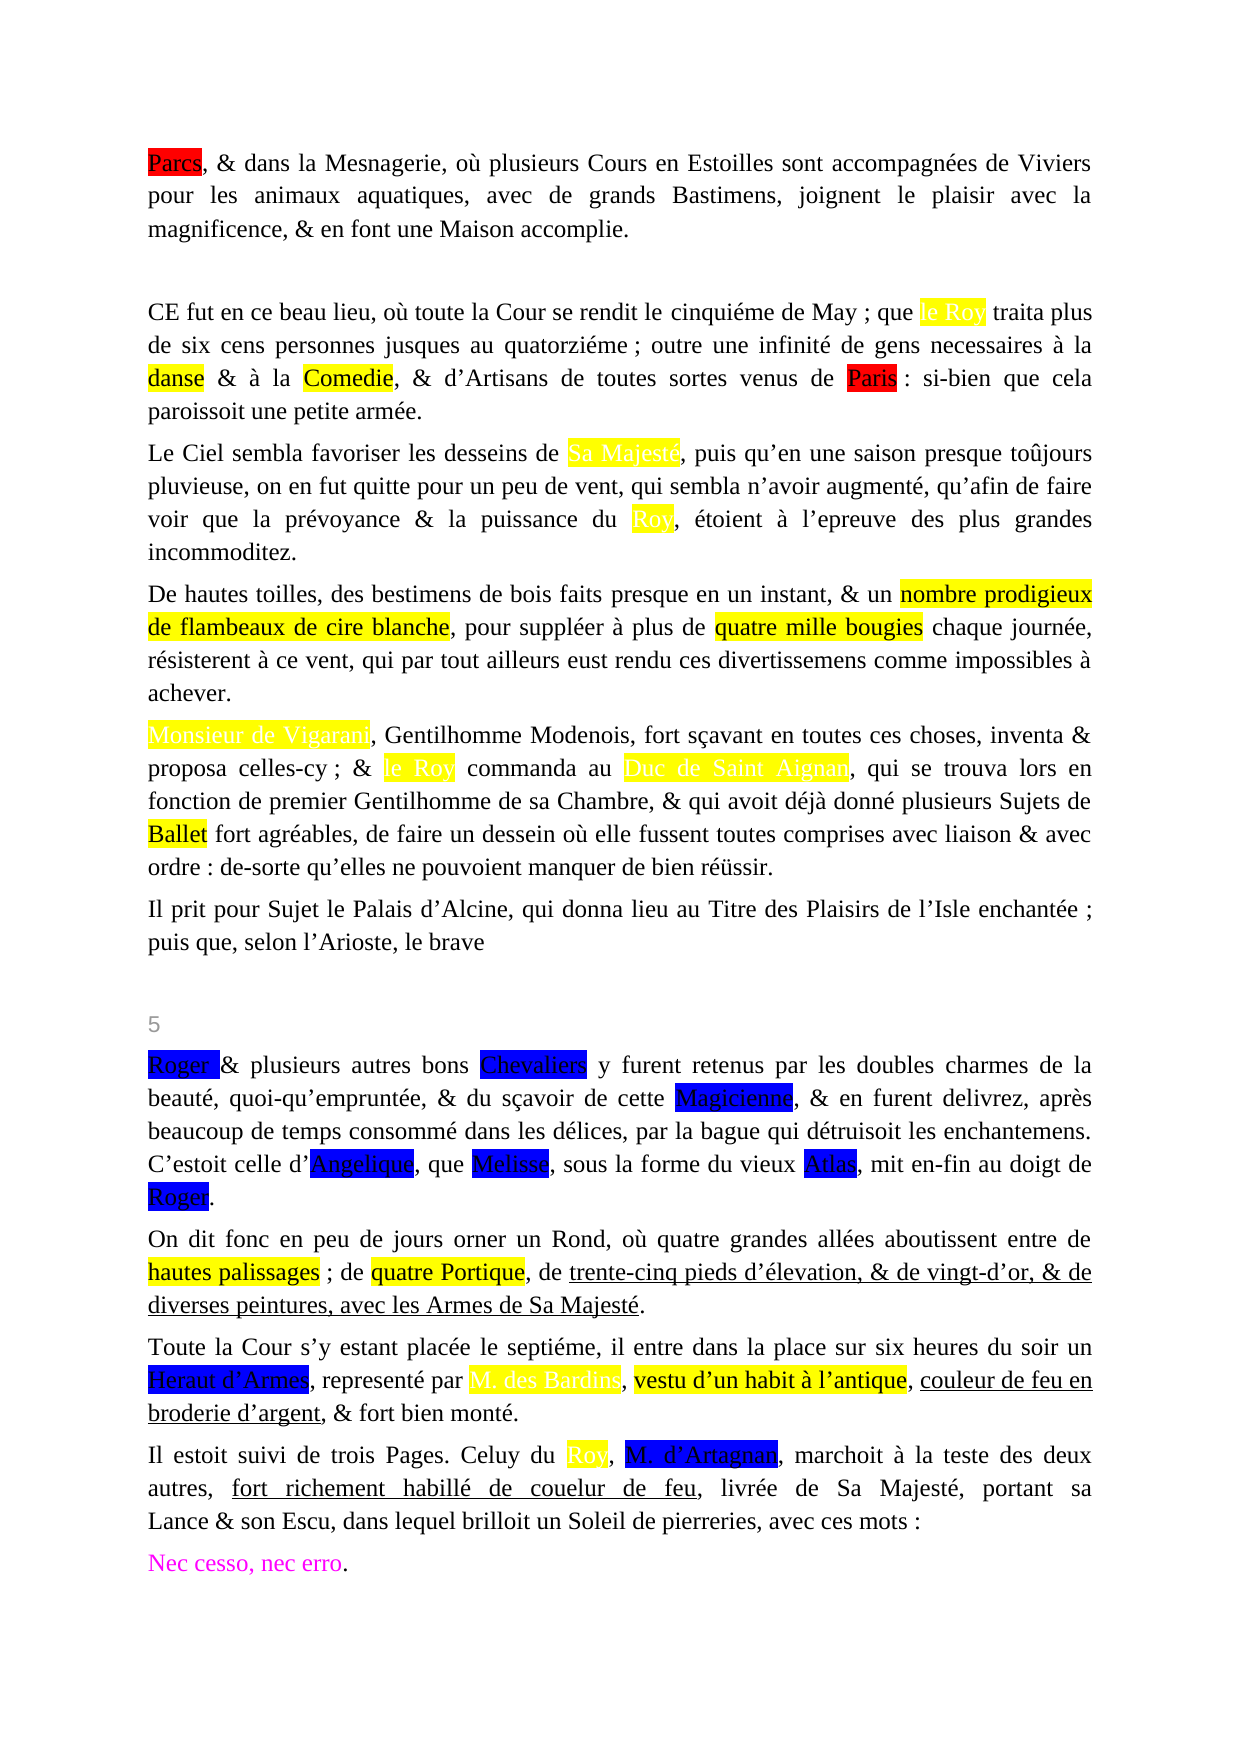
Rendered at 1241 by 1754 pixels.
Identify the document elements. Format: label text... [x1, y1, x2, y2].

text Il estoit suivi de trois Pages. Celuy du Roy, M. d’Artagnan, marchoit à la teste des deux autres, fort richement habillé de couelur de feu, livrée de Sa Majesté, portant sa Lance & son Escu, dans lequel brilloit un Soleil de pierreries, avec ces mots : [148, 1440, 1093, 1534]
text Roger & plusieurs autres bons Chevaliers y furent retenus par les doubles charmes de la beauté, quoi-qu’empruntée, & du sçavoir de cette Magicienne, & en furent delivrez, après beaucoup de temps consommé dans les délices, par la bague qui détruisoit les enchantemens. C’estoit celle d’Angelique, que Melisse, sous la forme du vieux Atlas, mit en-fin au doigt de Roger. [148, 1050, 1093, 1211]
text 5 [160, 1011, 1093, 1037]
text CE fut en ce beau lieu, où toute la Cour se rendit le cinquiéme de May ; que le Roy traita plus de six cens personnes jusques au quatorziéme ; outre une infinité de gens necessaires à la danse & à la Comedie, & d’Artisans de toutes sortes venus de Paris : si-bien que cela paroissoit une petite armée. [148, 297, 1093, 425]
text Nec cesso, nec erro. [148, 1548, 1093, 1576]
text Toute la Cour s’y estant placée le septiéme, il entre dans la place sur six heures du soir un Heraut d’Armes, representé par M. des Bardins, vestu d’un habit à l’antique, couleur de feu en broderie d’argent, & fort bien monté. [148, 1332, 1093, 1427]
text On dit fonc en peu de jours orner un Rond, où quatre grandes allées aboutissent entre de hautes palissages ; de quatre Portique, de trente-cinq pieds d’élevation, & de vingt-d’or, & de diverses peintures, avec les Armes de Sa Majesté. [148, 1224, 1093, 1319]
text Parcs, & dans la Mesnagerie, où plusieurs Cours en Estoilles sont accompagnées de Viviers pour les animaux aquatiques, avec de grands Bastimens, joignent le plaisir avec la magnificence, & en font une Maison accomplie. [148, 148, 1093, 242]
text Le Ciel sembla favoriser les desseins de Sa Majesté, puis qu’en une saison presque toûjours pluvieuse, on en fut quitte pour un peu de vent, qui sembla n’avoir augmenté, qu’afin de faire voir que la prévoyance & la puissance du Roy, étoient à l’epreuve des plus grandes incommoditez. [148, 438, 1093, 566]
text Monsieur de Vigarani, Gentilhomme Modenois, fort sçavant en toutes ces choses, inventa & proposa celles-cy ; & le Roy commanda au Duc de Saint Aignan, qui se trouva lors en fonction de premier Gentilhomme de sa Chambre, & qui avoit déjà donné plusieurs Sujets de Ballet fort agréables, de faire un dessein où elle fussent toutes comprises avec liaison & avec ordre : de-sorte qu’elles ne pouvoient manquer de bien réüssir. [148, 720, 1093, 881]
text Il prit pour Sujet le Palais d’Alcine, qui donna lieu au Titre des Plaisirs de l’Isle enchantée ; puis que, selon l’Arioste, le brave [148, 894, 1093, 956]
text De hautes toilles, des bestimens de bois faits presque en un instant, & un nombre prodigieux de flambeaux de cire blanche, pour suppléer à plus de quatre mille bougies chaque journée, résisterent à ce vent, qui par tout ailleurs eust rendu ces divertissemens comme impossibles à achever. [148, 579, 1093, 707]
